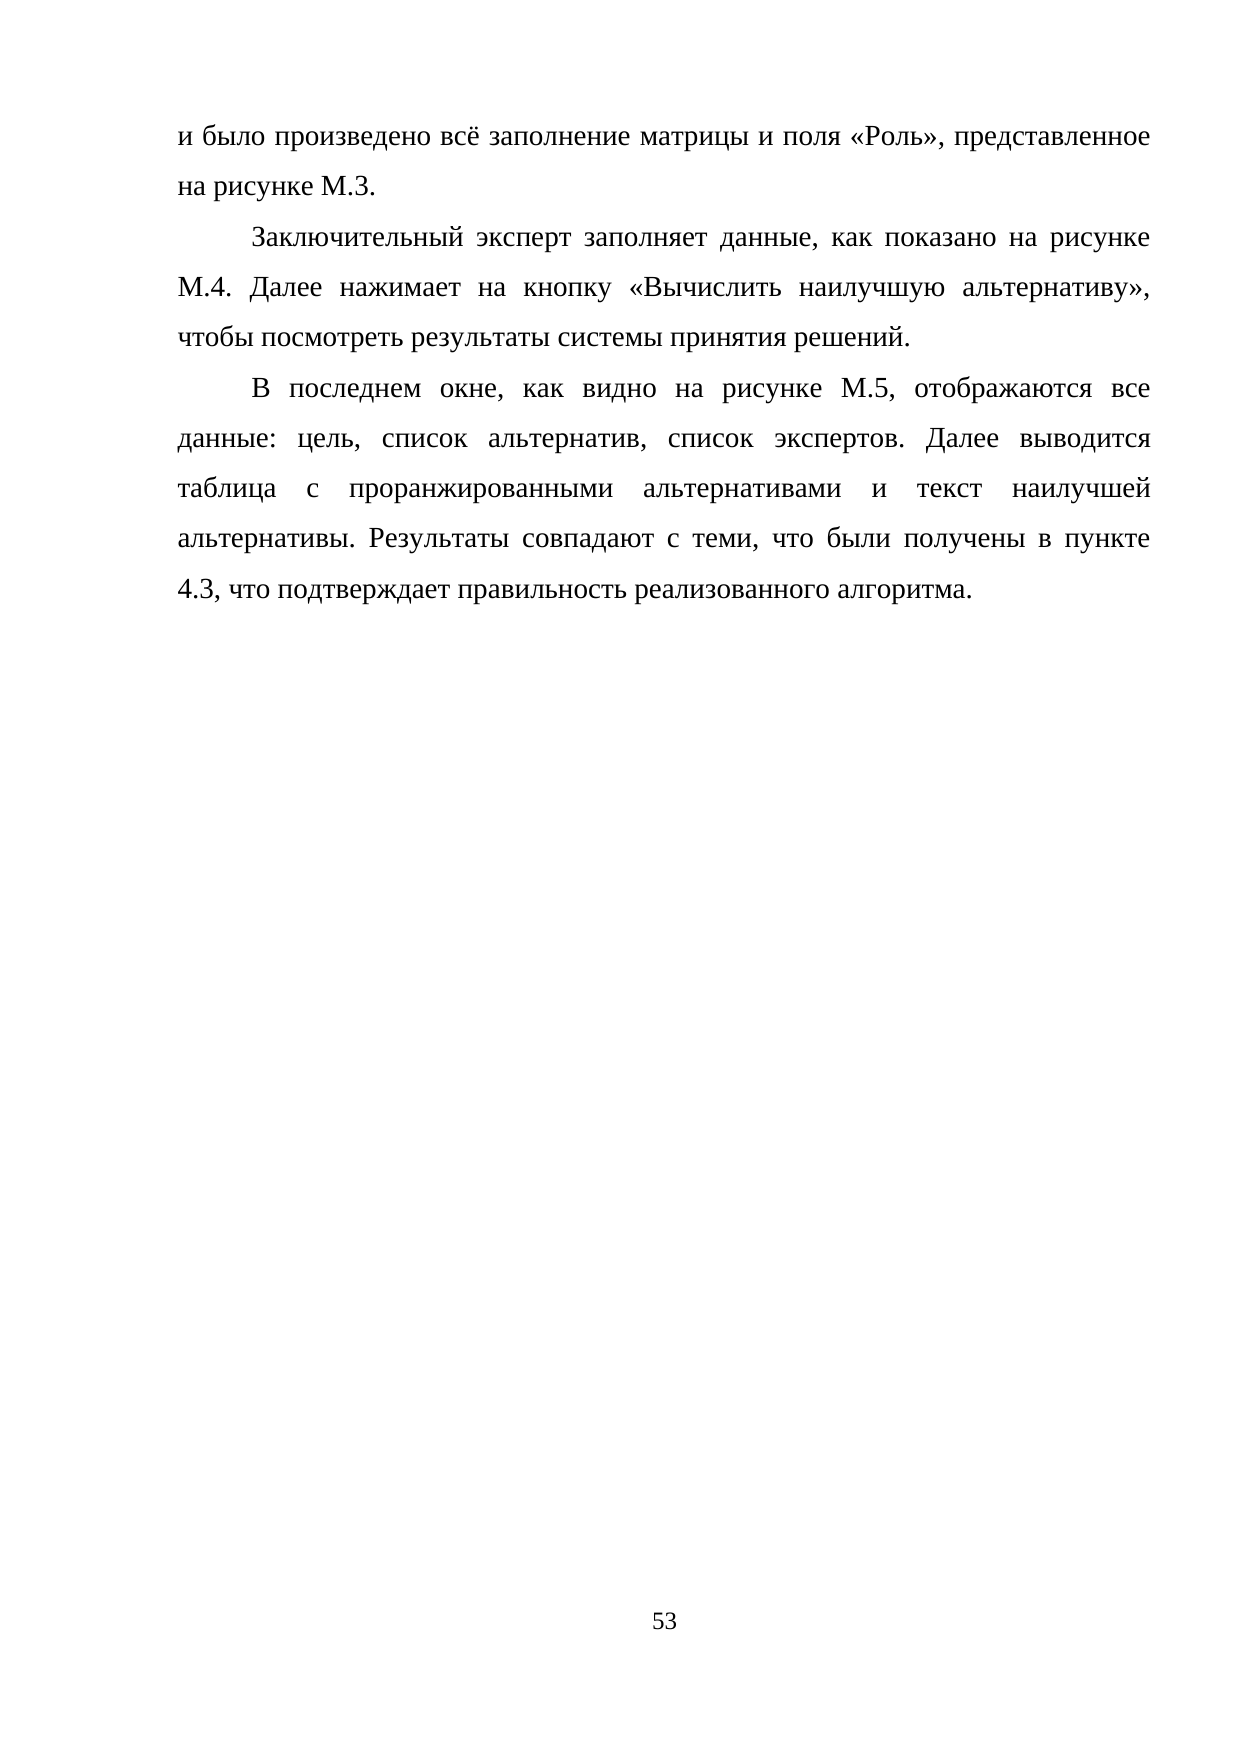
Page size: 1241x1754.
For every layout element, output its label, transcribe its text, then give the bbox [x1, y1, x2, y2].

text В последнем окне, как видно на рисунке М.5, отображаются все данные: цель, список альтернатив, список экспертов. Далее выводится таблица с проранжированными альтернативами и текст наилучшей альтернативы. Результаты совпадают с теми, что были получены в пункте 4.3, что подтверждает правильность реализованного алгоритма. [177, 370, 1152, 604]
text Заключительный эксперт заполняет данные, как показано на рисунке М.4. Далее нажимает на кнопку «Вычислить наилучшую альтернативу», чтобы посмотреть результаты системы принятия решений. [177, 219, 1152, 353]
text и было произведено всё заполнение матрицы и поля «Роль», представленное на рисунке М.3. [177, 118, 1152, 202]
